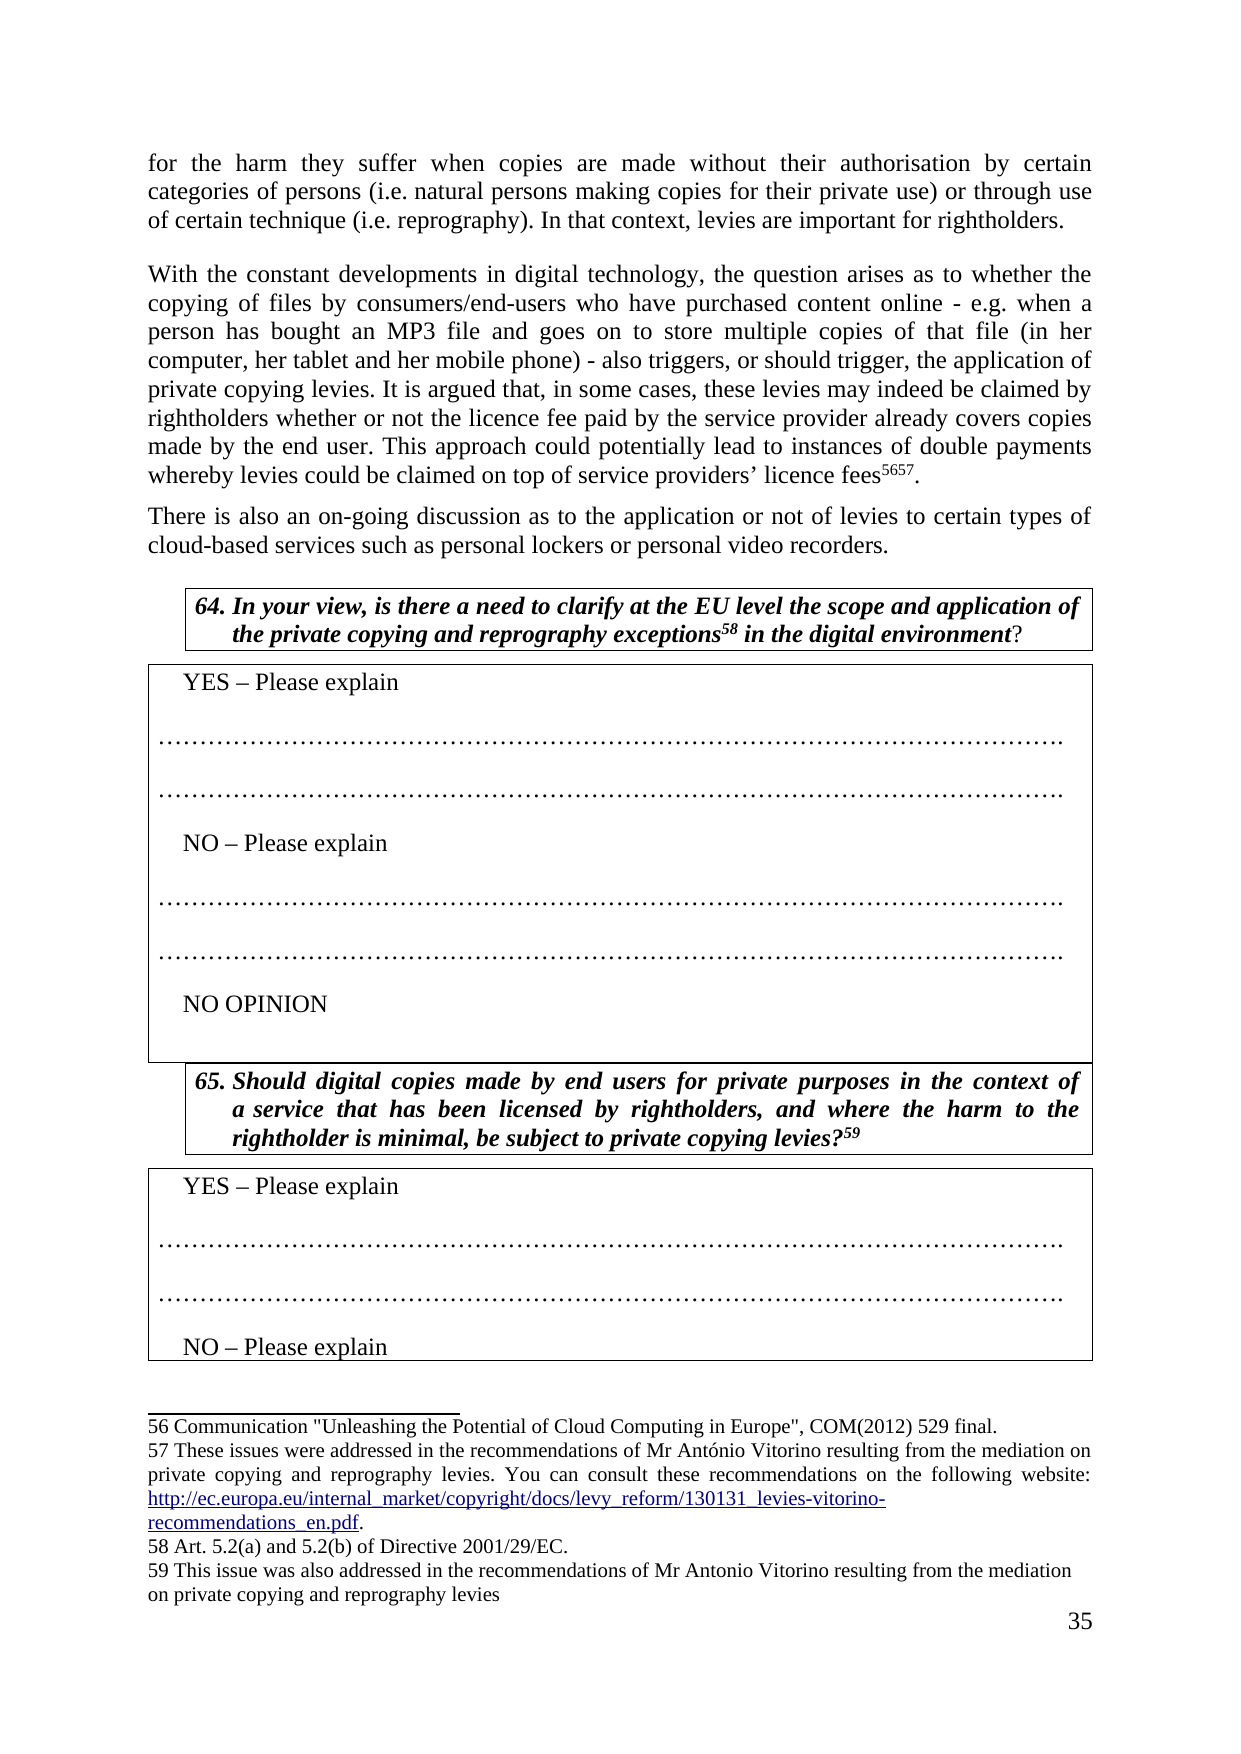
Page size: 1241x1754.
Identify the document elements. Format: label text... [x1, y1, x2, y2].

list Art. 5.2(a) and 5.2(b) of Directive 2001/29/EC. [148, 1534, 1093, 1558]
text  YES – Please explain [149, 1169, 1092, 1199]
text ………………………………………………………………………………………………. [149, 771, 1092, 803]
text for the harm they suffer when copies are made without their authorisation by certain categories of persons (i.e. natural persons making copies for their private use) or through use of certain technique (i.e. reprography). In that context, levies are important for rightholders. [148, 148, 1093, 234]
text ………………………………………………………………………………………………. [149, 879, 1092, 911]
text  YES – Please explain [149, 665, 1092, 696]
text  NO OPINION [149, 986, 1092, 1018]
text ………………………………………………………………………………………………. [149, 1221, 1092, 1253]
text There is also an on-going discussion as to the application or not of levies to certain types of cloud-based services such as personal lockers or personal video recorders. [148, 501, 1093, 559]
text ………………………………………………………………………………………………. [149, 718, 1092, 749]
text ………………………………………………………………………………………………. [149, 1275, 1092, 1307]
text ………………………………………………………………………………………………. [149, 933, 1092, 964]
text  NO – Please explain [149, 1329, 1092, 1360]
list This issue was also addressed in the recommendations of Mr Antonio Vitorino resulting from the mediation on private copying and reprography levies [148, 1558, 1093, 1606]
text  NO – Please explain [149, 825, 1092, 857]
text These issues were addressed in the recommendations of Mr António Vitorino resulting from the mediation on private copying and reprography levies. You can consult these recommendations on the following website: http://ec.europa.eu/internal_market/copyright/docs/levy_reform/130131_levies-vitorino-recommendations_en.pdf. [148, 1438, 1093, 1534]
list Should digital copies made by end users for private purposes in the context of a service that has been licensed by rightholders, and where the harm to the rightholder is minimal, be subject to private copying levies? [186, 1064, 1092, 1154]
text Communication "Unleashing the Potential of Cloud Computing in Europe", COM(2012) 529 final. [148, 1414, 1093, 1438]
list In your view, is there a need to clarify at the EU level the scope and application of the private copying and reprography exceptions in the digital environment? [186, 589, 1092, 650]
text With the constant developments in digital technology, the question arises as to whether the copying of files by consumers/end-users who have purchased content online - e.g. when a person has bought an MP3 file and goes on to store multiple copies of that file (in her computer, her tablet and her mobile phone) - also triggers, or should trigger, the application of private copying levies. It is argued that, in some cases, these levies may indeed be claimed by rightholders whether or not the licence fee paid by the service provider already covers copies made by the end user. This approach could potentially lead to instances of double payments whereby levies could be claimed on top of service providers’ licence fees. [148, 259, 1093, 489]
